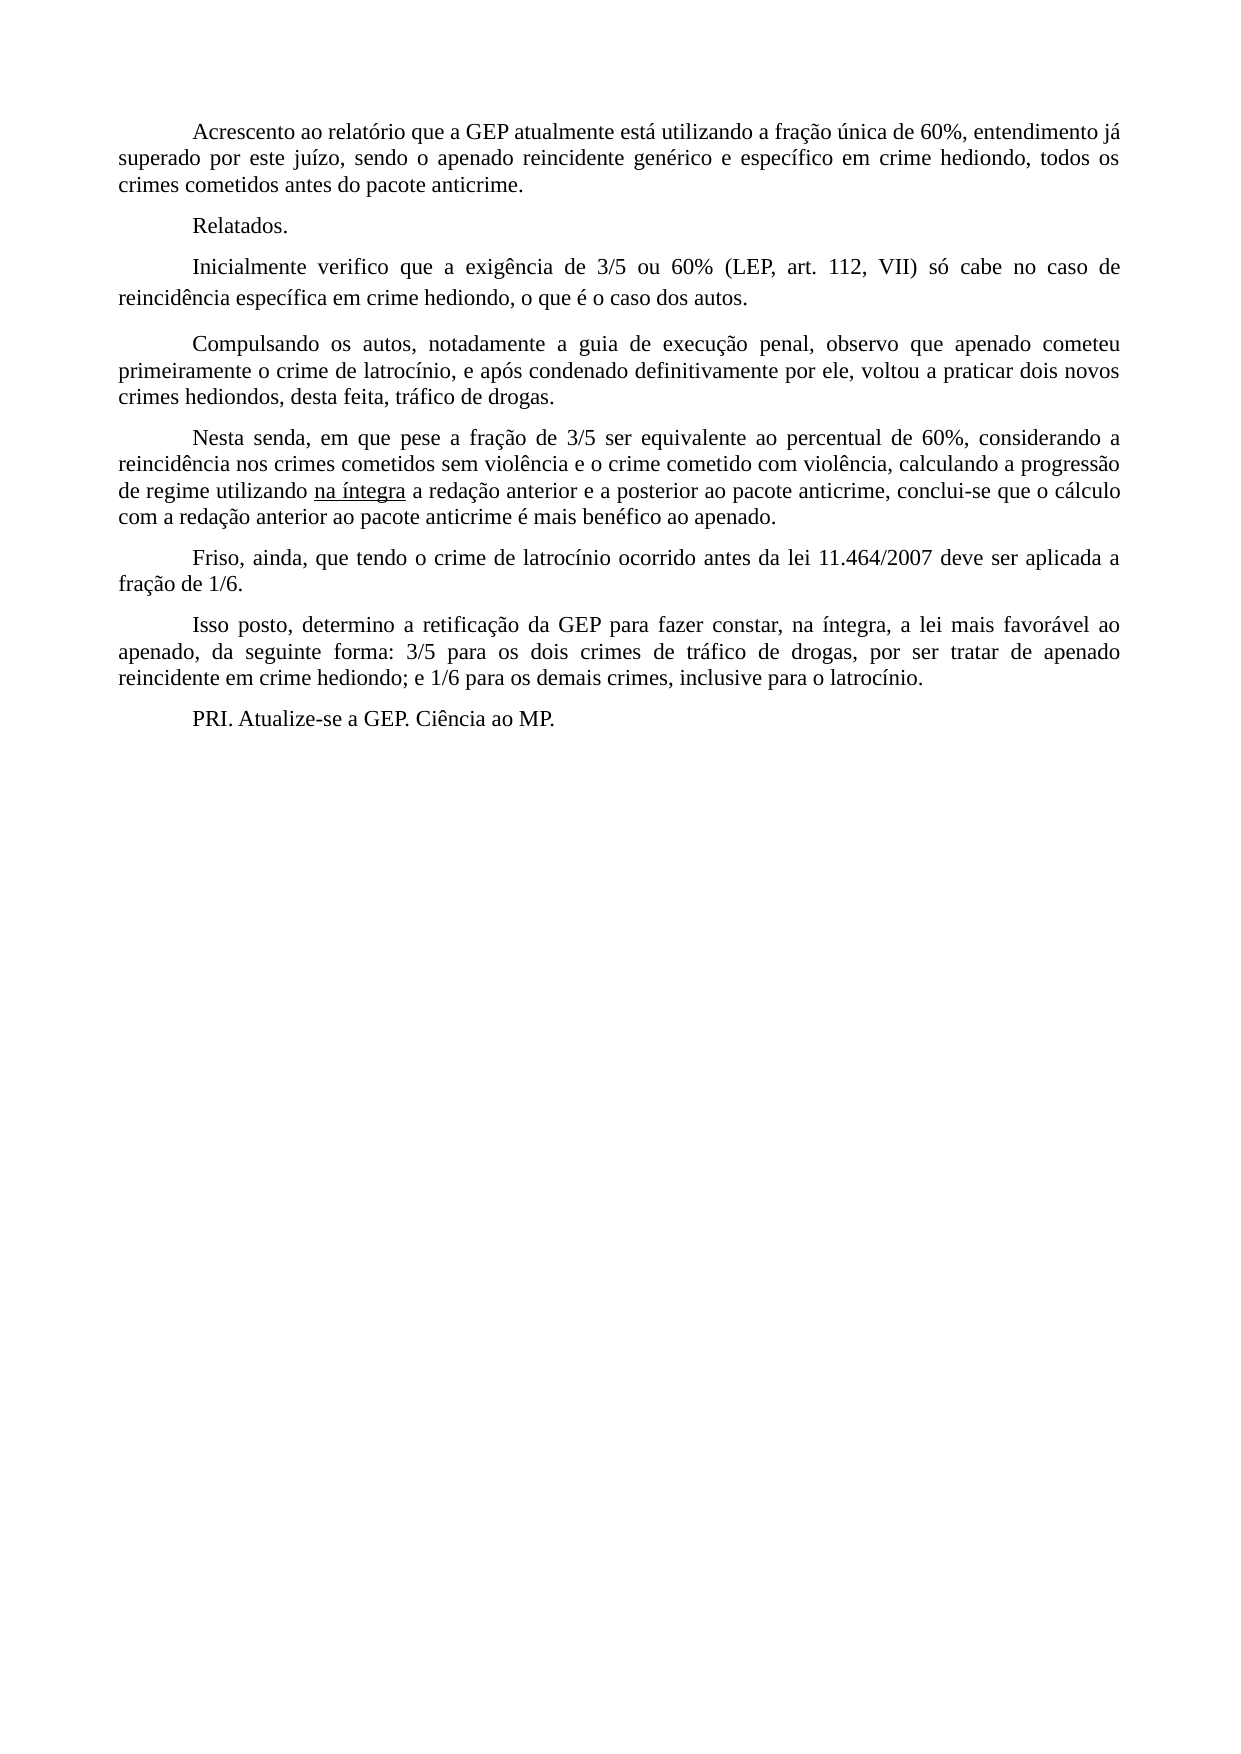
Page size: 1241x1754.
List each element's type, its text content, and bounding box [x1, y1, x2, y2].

text PRI. Atualize-se a GEP. Ciência ao MP. [118, 705, 1122, 731]
text Isso posto, determino a retificação da GEP para fazer constar, na íntegra, a lei mais favorável ao apenado, da seguinte forma: 3/5 para os dois crimes de tráfico de drogas, por ser tratar de apenado reincidente em crime hediondo; e 1/6 para os demais crimes, inclusive para o latrocínio. [118, 611, 1122, 690]
text Acrescento ao relatório que a GEP atualmente está utilizando a fração única de 60%, entendimento já superado por este juízo, sendo o apenado reincidente genérico e específico em crime hediondo, todos os crimes cometidos antes do pacote anticrime. [118, 118, 1122, 197]
text Relatados. [118, 212, 1122, 238]
text Nesta senda, em que pese a fração de 3/5 ser equivalente ao percentual de 60%, considerando a reincidência nos crimes cometidos sem violência e o crime cometido com violência, calculando a progressão de regime utilizando na íntegra a redação anterior e a posterior ao pacote anticrime, conclui-se que o cálculo com a redação anterior ao pacote anticrime é mais benéfico ao apenado. [118, 424, 1122, 529]
text Friso, ainda, que tendo o crime de latrocínio ocorrido antes da lei 11.464/2007 deve ser aplicada a fração de 1/6. [118, 544, 1122, 597]
text Inicialmente verifico que a exigência de 3/5 ou 60% (LEP, art. 112, VII) só cabe no caso de reincidência específica em crime hediondo, o que é o caso dos autos. [118, 253, 1122, 311]
text Compulsando os autos, notadamente a guia de execução penal, observo que apenado cometeu primeiramente o crime de latrocínio, e após condenado definitivamente por ele, voltou a praticar dois novos crimes hediondos, desta feita, tráfico de drogas. [118, 330, 1122, 409]
